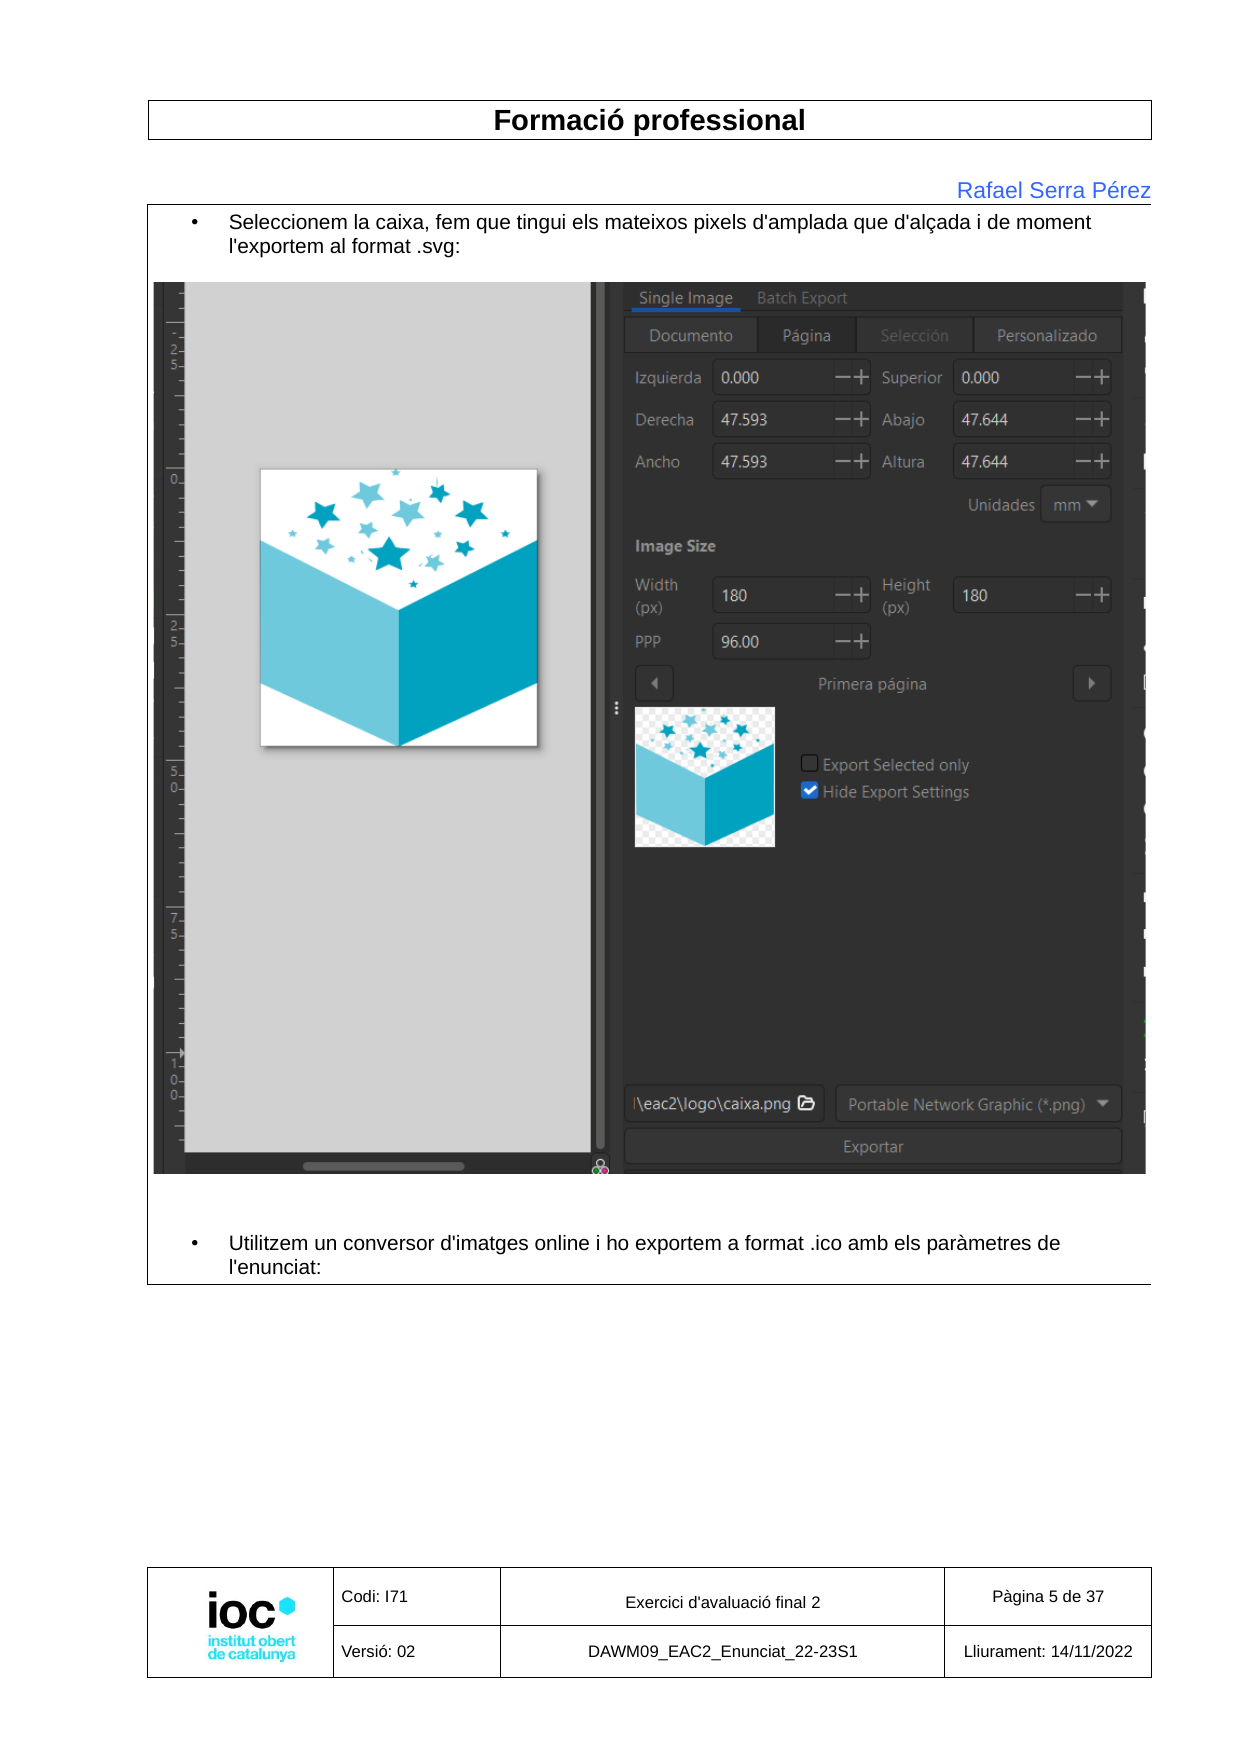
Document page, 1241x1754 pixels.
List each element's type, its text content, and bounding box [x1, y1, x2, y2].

picture [153, 282, 1146, 1174]
table_header Seleccionem la caixa, fem que tingui els mateixos pixels d'amplada que d'alçada i de moment l'exportem al format .svg: Utilitzem un conversor d'imatges online i ho exportem a format .ico amb els paràmetres de l'enunciat: [148, 205, 1151, 1284]
picture [195, 1577, 309, 1673]
